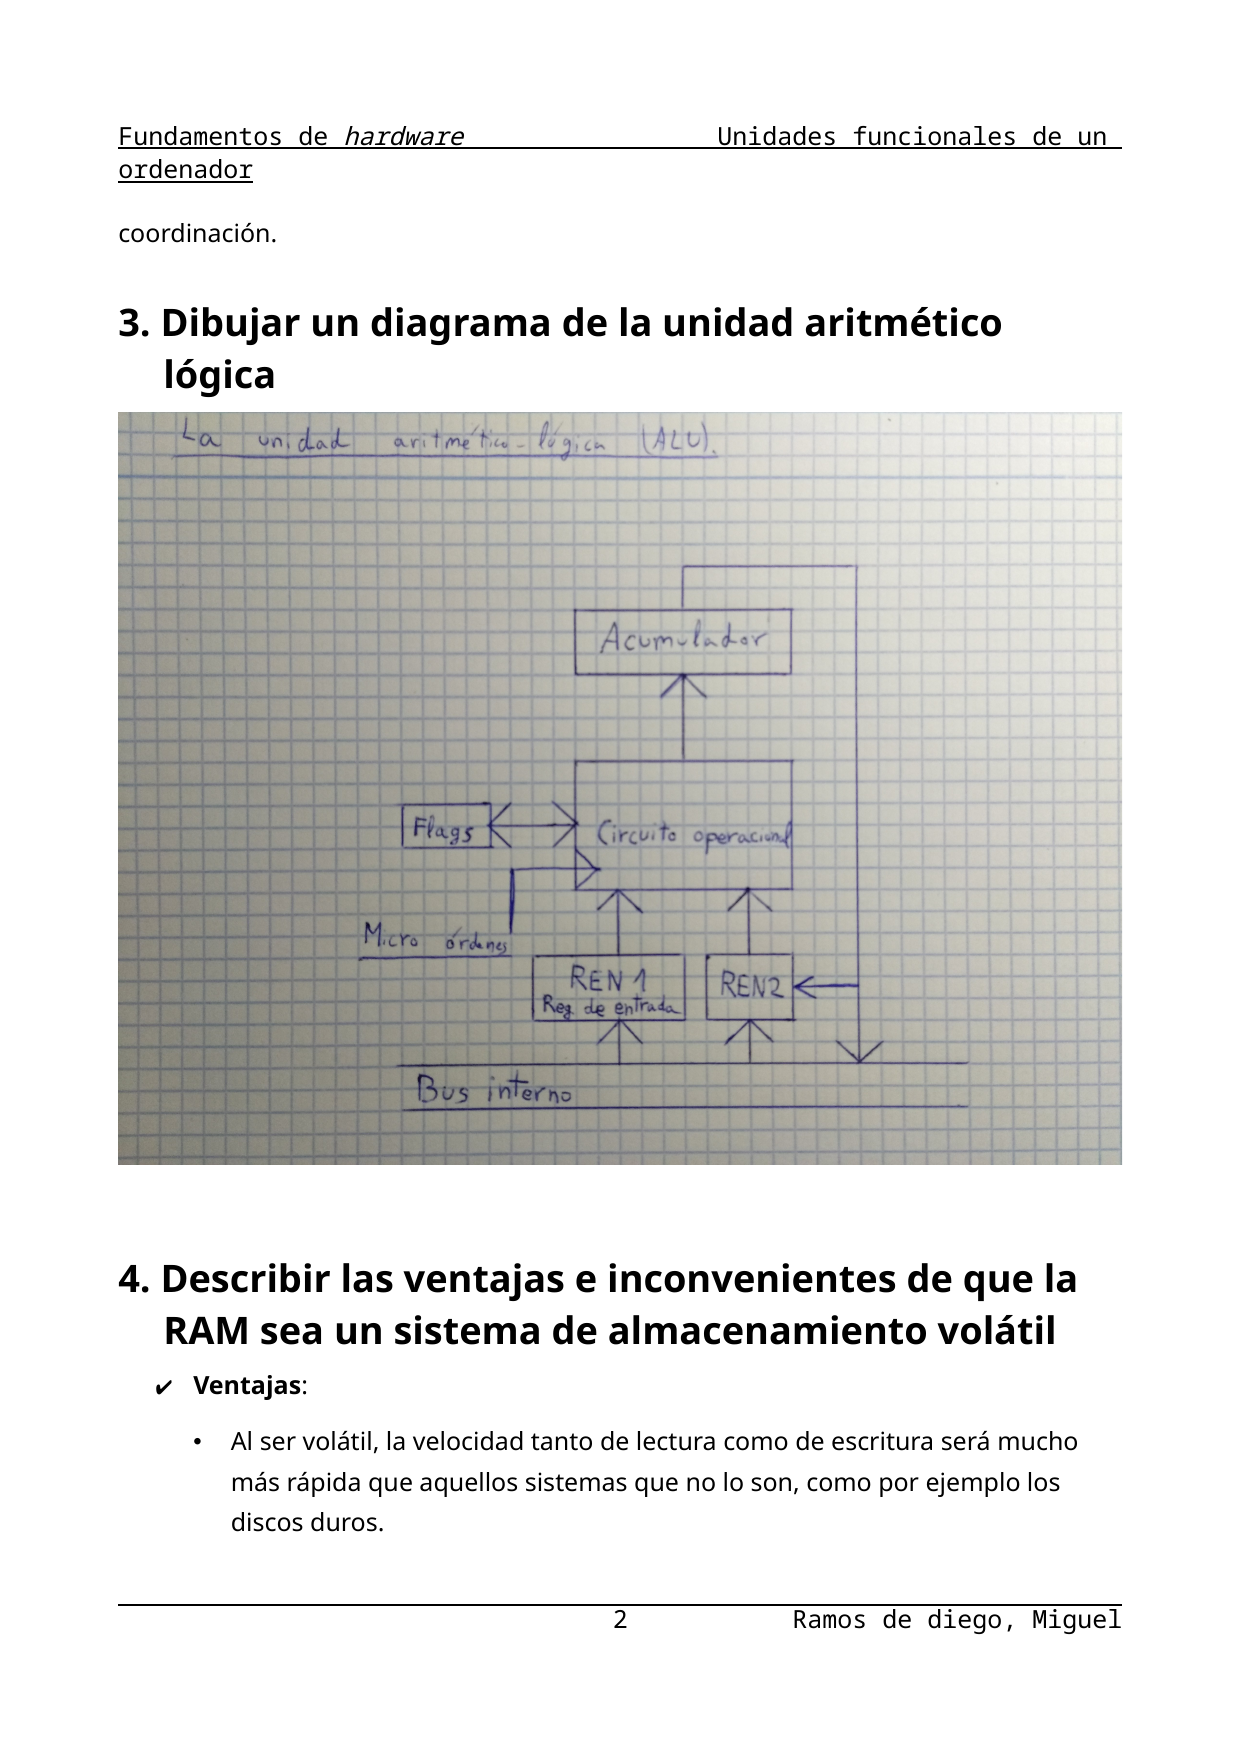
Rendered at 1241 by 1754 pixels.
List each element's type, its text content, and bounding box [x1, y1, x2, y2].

list Al ser volátil, la velocidad tanto de lectura como de escritura será mucho más rápida que aquellos sistemas que no lo son, como por ejemplo los discos duros. [193, 1423, 1122, 1539]
list Ventajas: [156, 1368, 1122, 1402]
picture [118, 412, 1123, 1165]
text coordinación. [118, 216, 1122, 250]
subtitle 3. Dibujar un diagrama de la unidad aritmético lógica [118, 296, 1122, 399]
subtitle 4. Describir las ventajas e inconvenientes de que la RAM sea un sistema de almacenamiento volátil [118, 1252, 1122, 1355]
